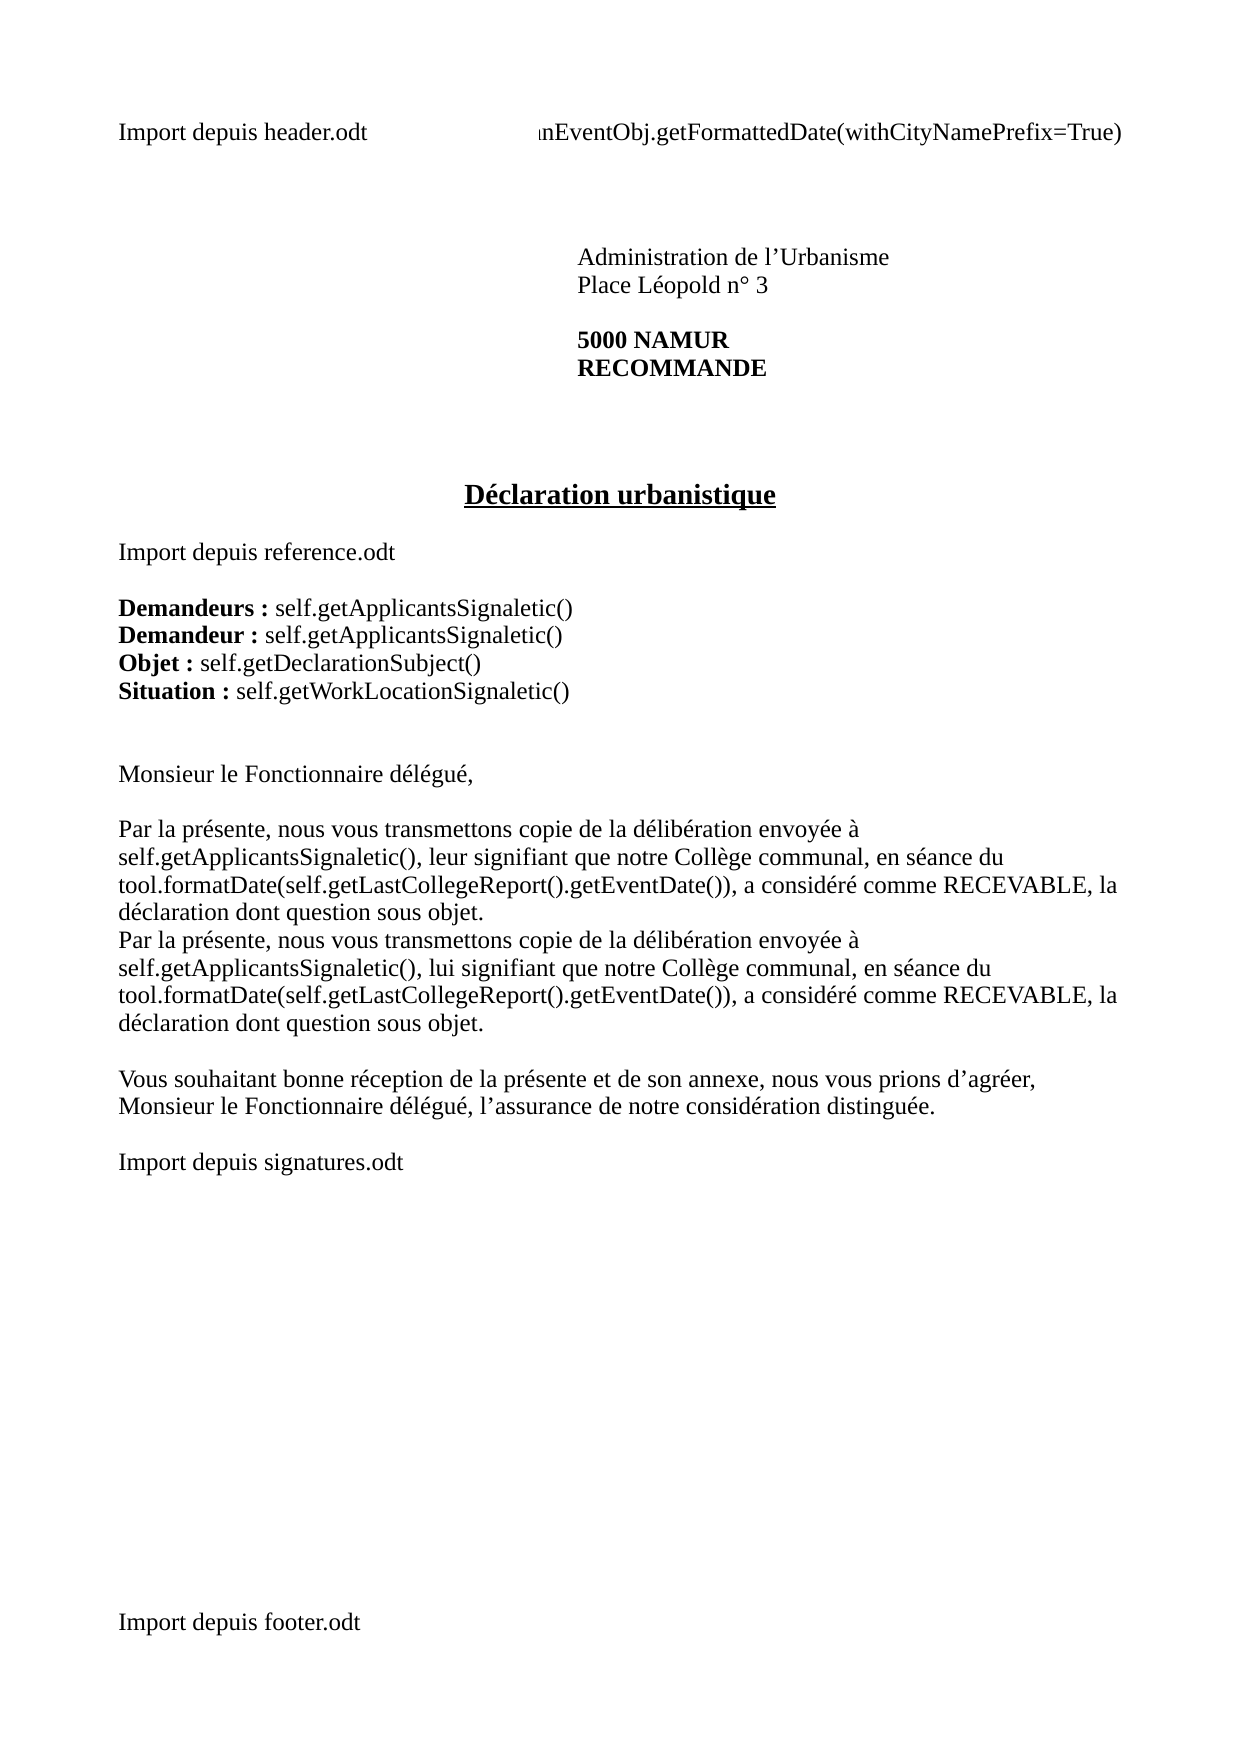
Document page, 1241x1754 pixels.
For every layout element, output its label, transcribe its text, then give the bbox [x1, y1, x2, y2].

text Demandeur : self.getApplicantsSignaletic() [118, 621, 1122, 649]
text urbanEventObj.getFormattedDate(withCityNamePrefix=True) [118, 118, 1122, 427]
text Par la présente, nous vous transmettons copie de la délibération envoyée à self.getApplicantsSignaletic(), leur signifiant que notre Collège communal, en séance du tool.formatDate(self.getLastCollegeReport().getEventDate()), a considéré comme RECEVABLE, la déclaration dont question sous objet. [118, 815, 1122, 926]
text Monsieur le Fonctionnaire délégué, [118, 760, 1122, 788]
text Vous souhaitant bonne réception de la présente et de son annexe, nous vous prions d’agréer, Monsieur le Fonctionnaire délégué, l’assurance de notre considération distinguée. [118, 1065, 1122, 1120]
text Import depuis header.odt [118, 118, 539, 146]
title Déclaration urbanistique [118, 478, 1122, 511]
text RECOMMANDE [577, 354, 1028, 382]
text Par la présente, nous vous transmettons copie de la délibération envoyée à self.getApplicantsSignaletic(), lui signifiant que notre Collège communal, en séance du tool.formatDate(self.getLastCollegeReport().getEventDate()), a considéré comme RECEVABLE, la déclaration dont question sous objet. [118, 926, 1122, 1037]
text Administration de l’Urbanisme Place Léopold n° 3 [577, 243, 1028, 298]
text Demandeurs : self.getApplicantsSignaletic() [118, 594, 1122, 621]
text Import depuis signatures.odt [118, 1148, 1122, 1176]
text 5000 NAMUR [577, 326, 1028, 354]
text Situation : self.getWorkLocationSignaletic() [118, 677, 1122, 704]
text Import depuis reference.odt [118, 538, 1122, 566]
text Objet : self.getDeclarationSubject() [118, 649, 1122, 677]
